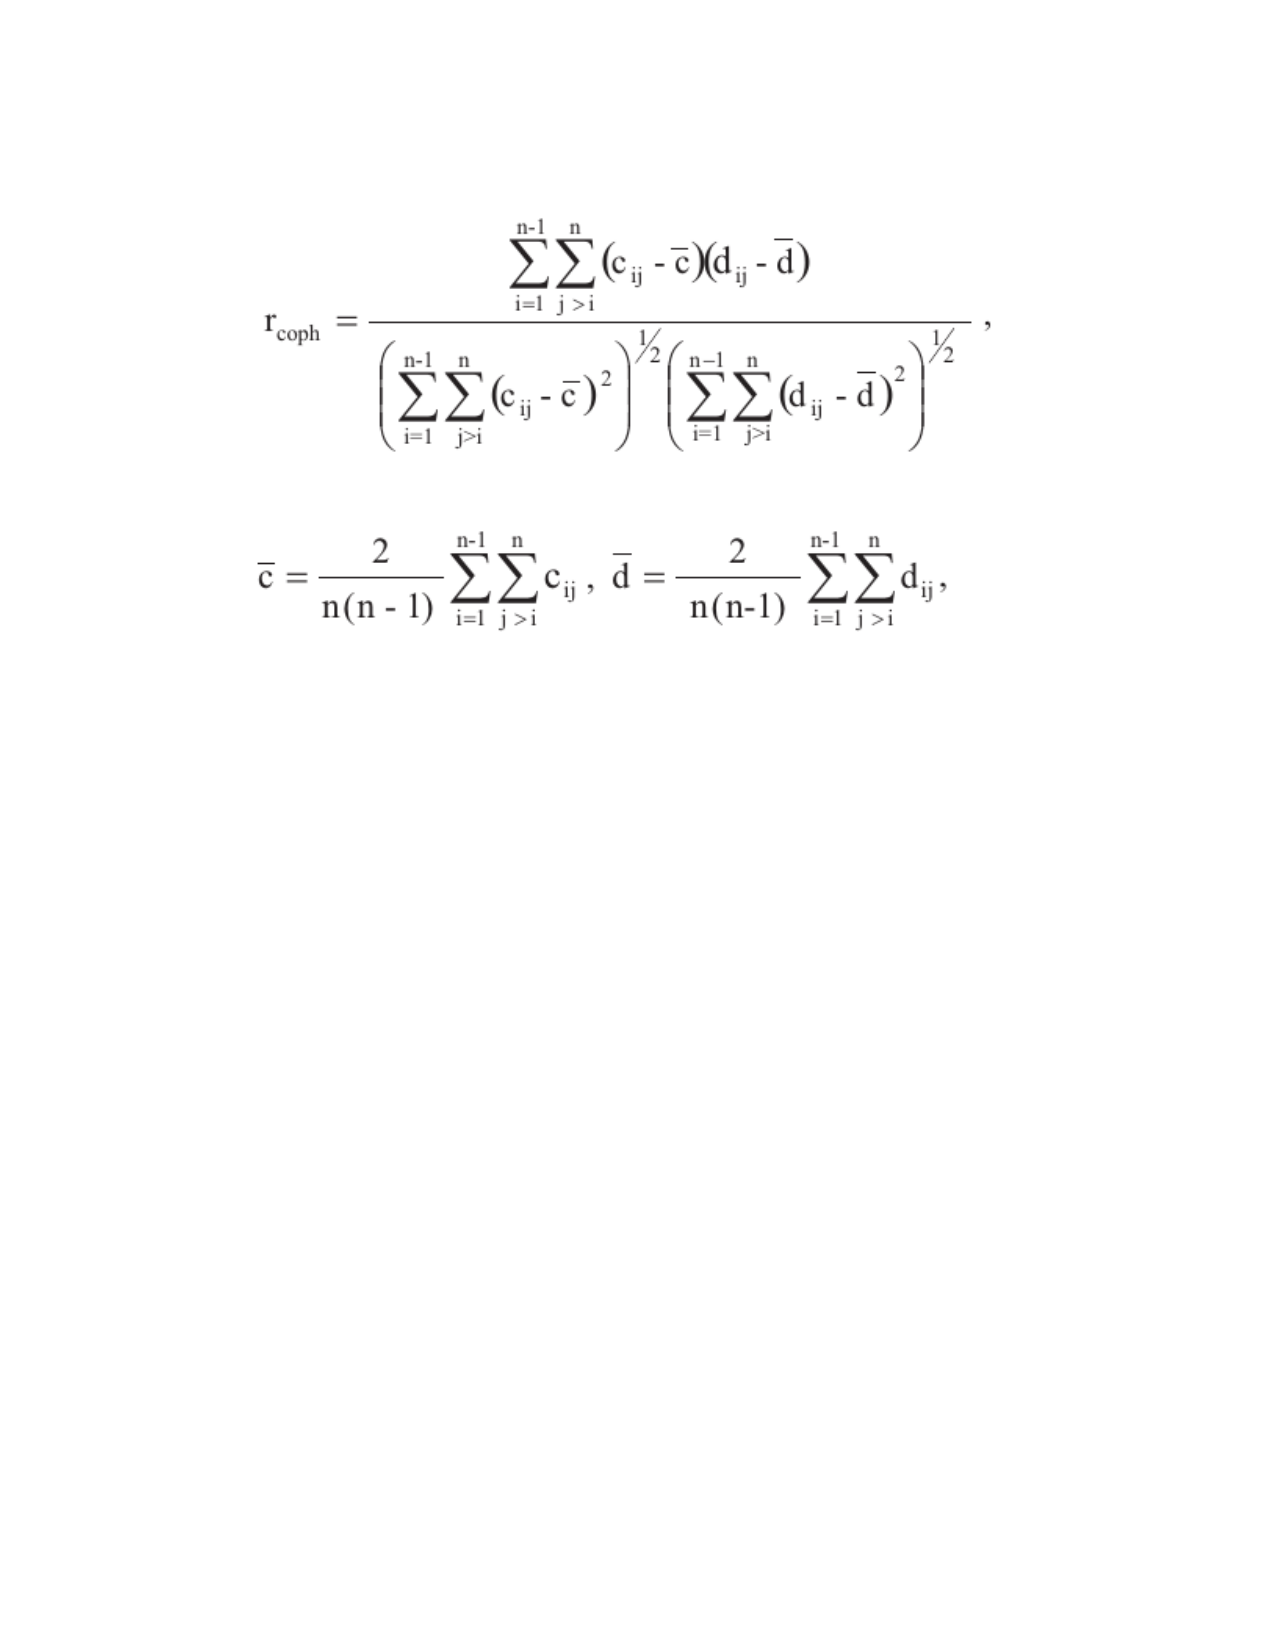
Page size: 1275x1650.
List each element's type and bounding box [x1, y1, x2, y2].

picture [236, 206, 1039, 682]
